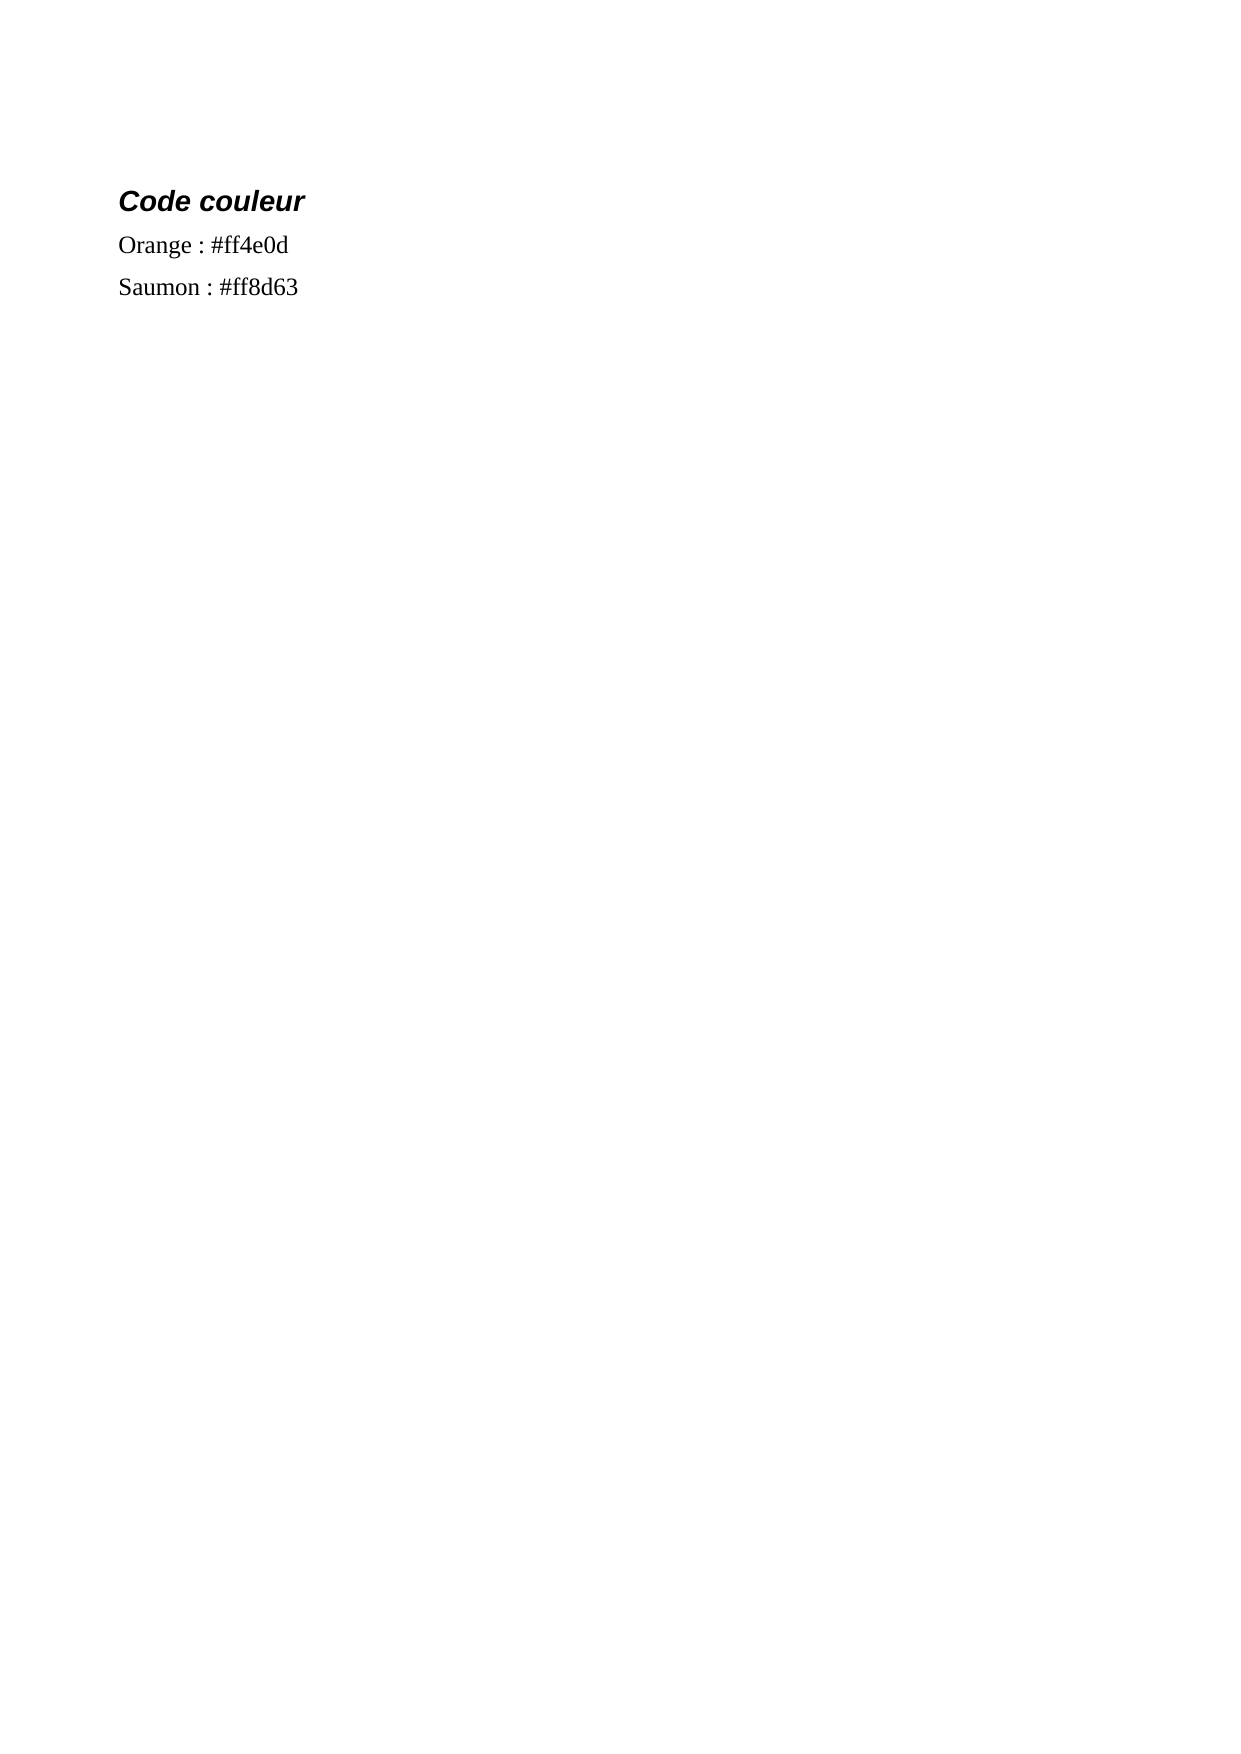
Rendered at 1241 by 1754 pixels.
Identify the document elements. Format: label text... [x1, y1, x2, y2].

subtitle Code couleur [118, 184, 1122, 218]
text Orange : #ff4e0d [118, 230, 1122, 259]
text Saumon : #ff8d63 [118, 272, 1122, 300]
